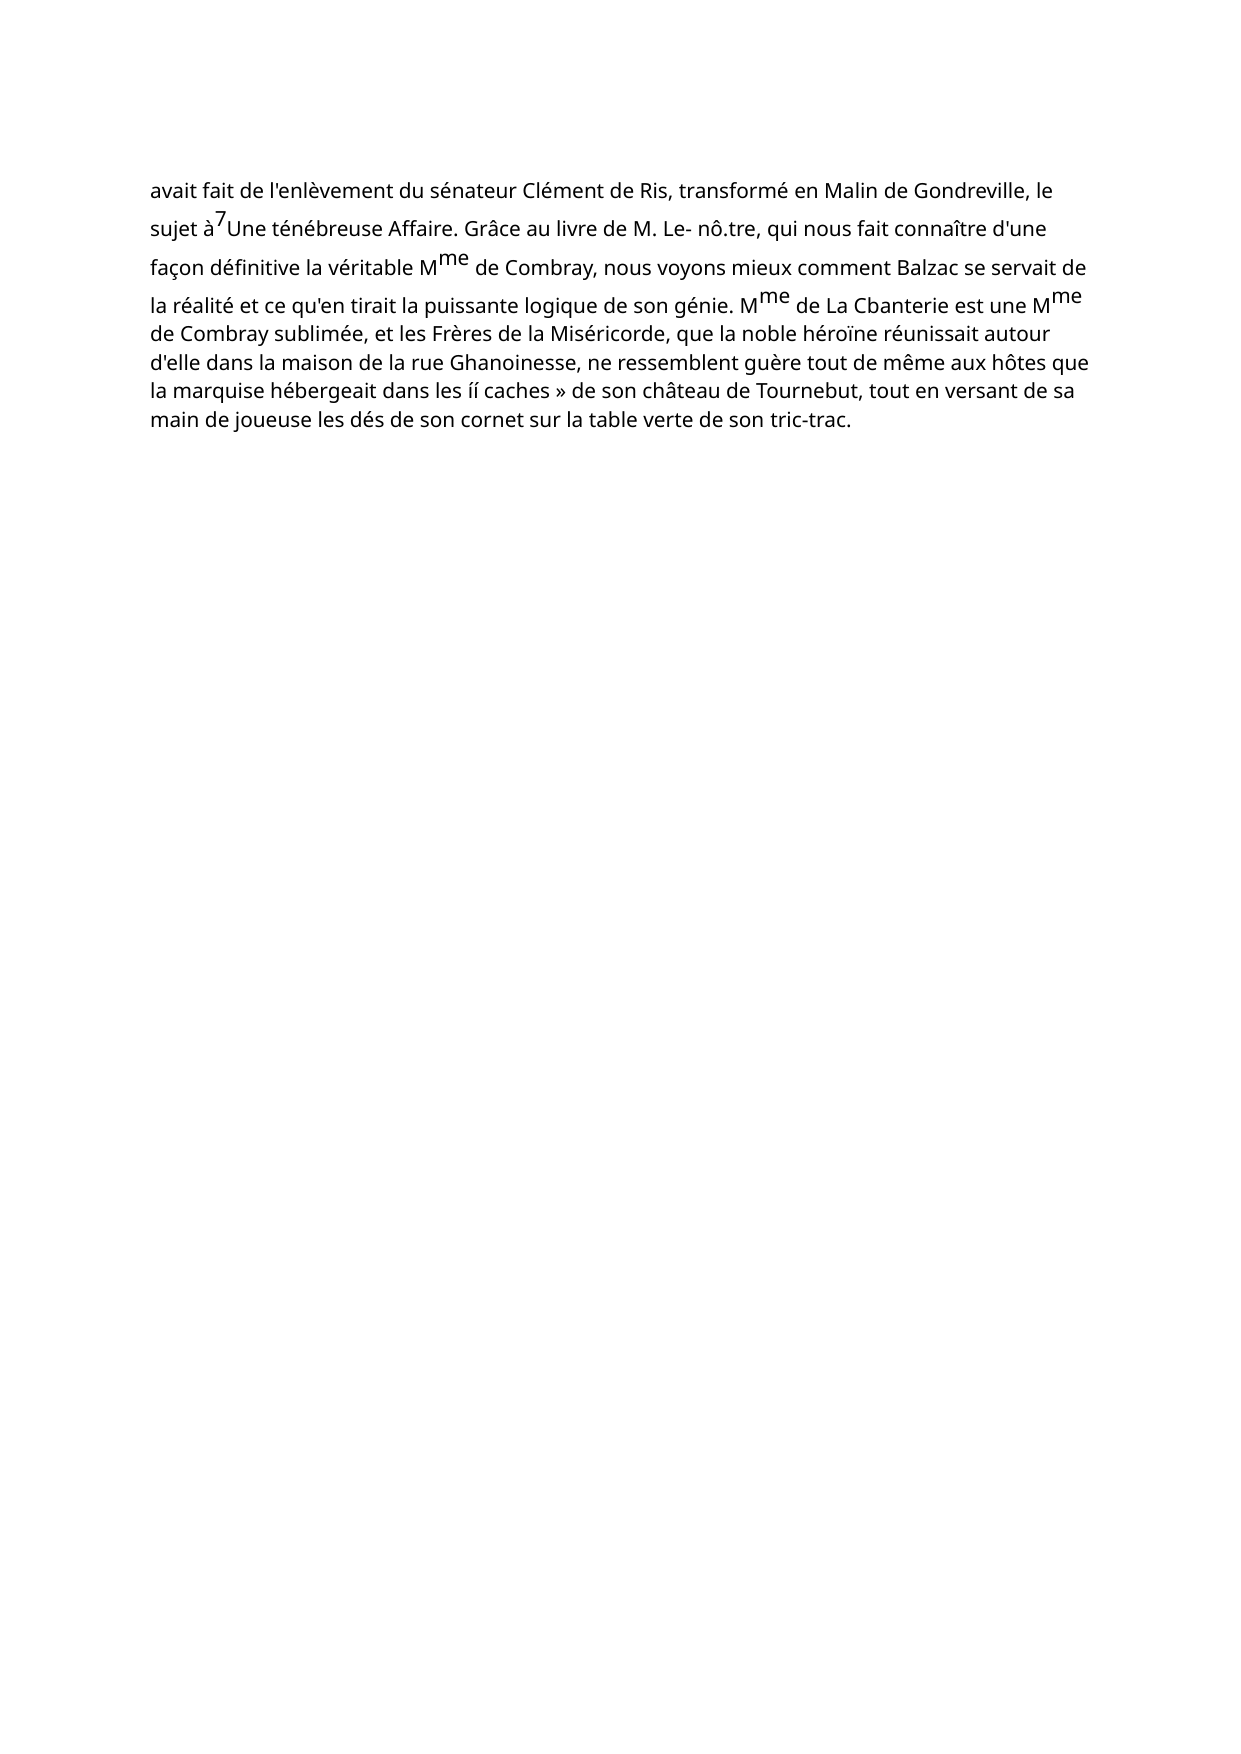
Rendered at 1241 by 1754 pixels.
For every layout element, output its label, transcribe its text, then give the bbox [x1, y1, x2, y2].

text avait fait de l'enlèvement du sénateur Clément de Ris, transformé en Malin de Gondreville, le sujet à7Une ténébreuse Affaire. Grâce au livre de M. Le- nô.tre, qui nous fait connaître d'une façon défi­nitive la véritable Mme de Combray, nous voyons mieux comment Balzac se servait de la réalité et ce qu'en tirait la puissante logique de son génie. Mme de La Cbanterie est une Mme de Combray subli­mée, et les Frères de la Miséricorde, que la noble héroïne réunissait autour d'elle dans la maison de la rue Ghanoinesse, ne ressemblent guère tout de même aux hôtes que la marquise hébergeait dans les íí caches » de son château de Tournebut, tout en versant de sa main de joueuse les dés de son cornet sur la table verte de son tric-trac. [150, 176, 1090, 433]
